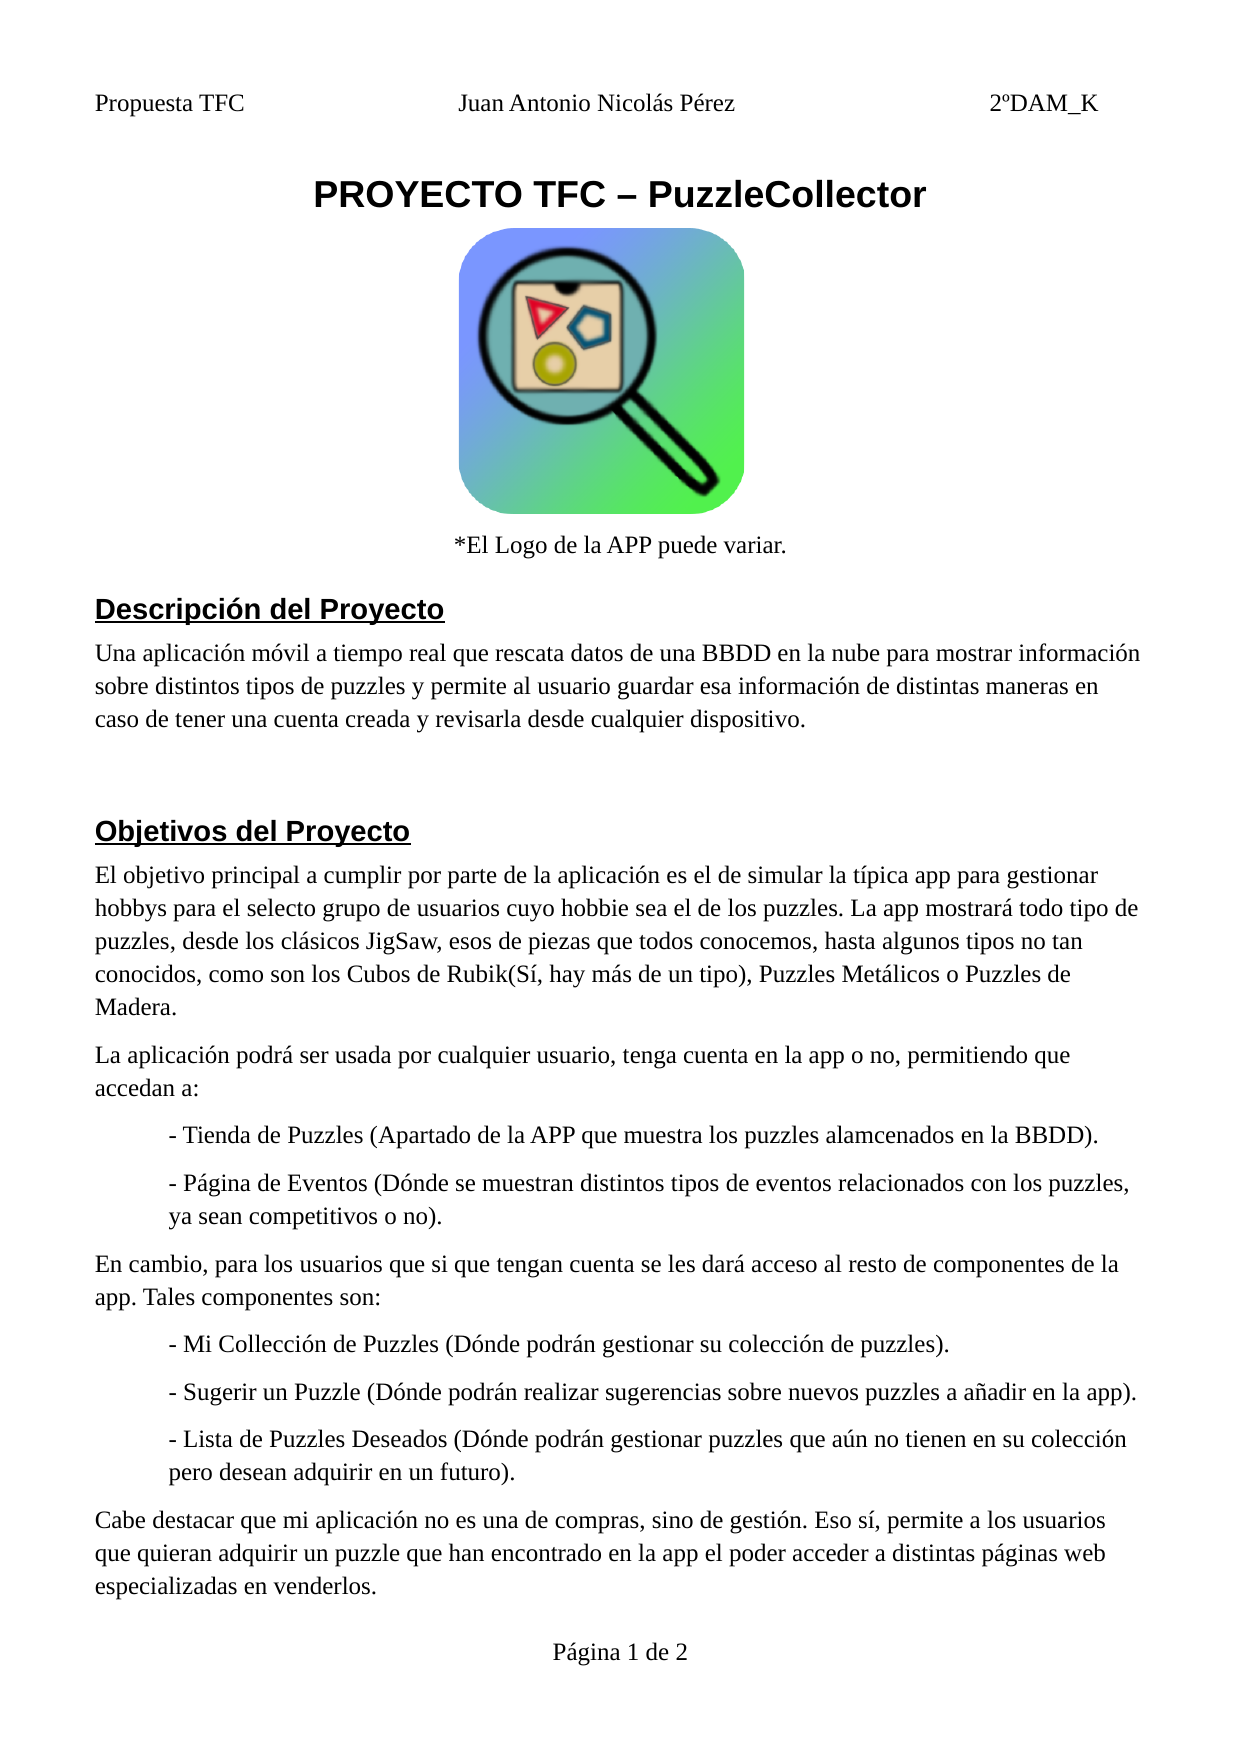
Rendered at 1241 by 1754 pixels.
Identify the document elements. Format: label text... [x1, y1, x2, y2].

text - Mi Collección de Puzzles (Dónde podrán gestionar su colección de puzzles). [94, 1329, 1146, 1358]
text La aplicación podrá ser usada por cualquier usuario, tenga cuenta en la app o no, permitiendo que accedan a: [94, 1040, 1146, 1102]
subtitle PROYECTO TFC – PuzzleCollector [94, 172, 1146, 215]
text *El Logo de la APP puede variar. [94, 227, 1146, 559]
text - Página de Eventos (Dónde se muestran distintos tipos de eventos relacionados con los puzzles, ya sean competitivos o no). [94, 1168, 1146, 1230]
picture [458, 228, 745, 514]
text En cambio, para los usuarios que si que tengan cuenta se les dará acceso al resto de componentes de la app. Tales componentes son: [94, 1249, 1146, 1310]
subtitle Descripción del Proyecto [94, 592, 1146, 626]
text - Sugerir un Puzzle (Dónde podrán realizar sugerencias sobre nuevos puzzles a añadir en la app). [94, 1377, 1146, 1406]
text Cabe destacar que mi aplicación no es una de compras, sino de gestión. Eso sí, permite a los usuarios que quieran adquirir un puzzle que han encontrado en la app el poder acceder a distintas páginas web especializadas en venderlos. [94, 1505, 1146, 1600]
text El objetivo principal a cumplir por parte de la aplicación es el de simular la típica app para gestionar hobbys para el selecto grupo de usuarios cuyo hobbie sea el de los puzzles. La app mostrará todo tipo de puzzles, desde los clásicos JigSaw, esos de piezas que todos conocemos, hasta algunos tipos no tan conocidos, como son los Cubos de Rubik(Sí, hay más de un tipo), Puzzles Metálicos o Puzzles de Madera. [94, 860, 1146, 1021]
text Una aplicación móvil a tiempo real que rescata datos de una BBDD en la nube para mostrar información sobre distintos tipos de puzzles y permite al usuario guardar esa información de distintas maneras en caso de tener una cuenta creada y revisarla desde cualquier dispositivo. [94, 638, 1146, 733]
subtitle Objetivos del Proyecto [94, 814, 1146, 848]
text - Lista de Puzzles Deseados (Dónde podrán gestionar puzzles que aún no tienen en su colección pero desean adquirir en un futuro). [94, 1424, 1146, 1486]
text - Tienda de Puzzles (Apartado de la APP que muestra los puzzles alamcenados en la BBDD). [94, 1120, 1146, 1149]
